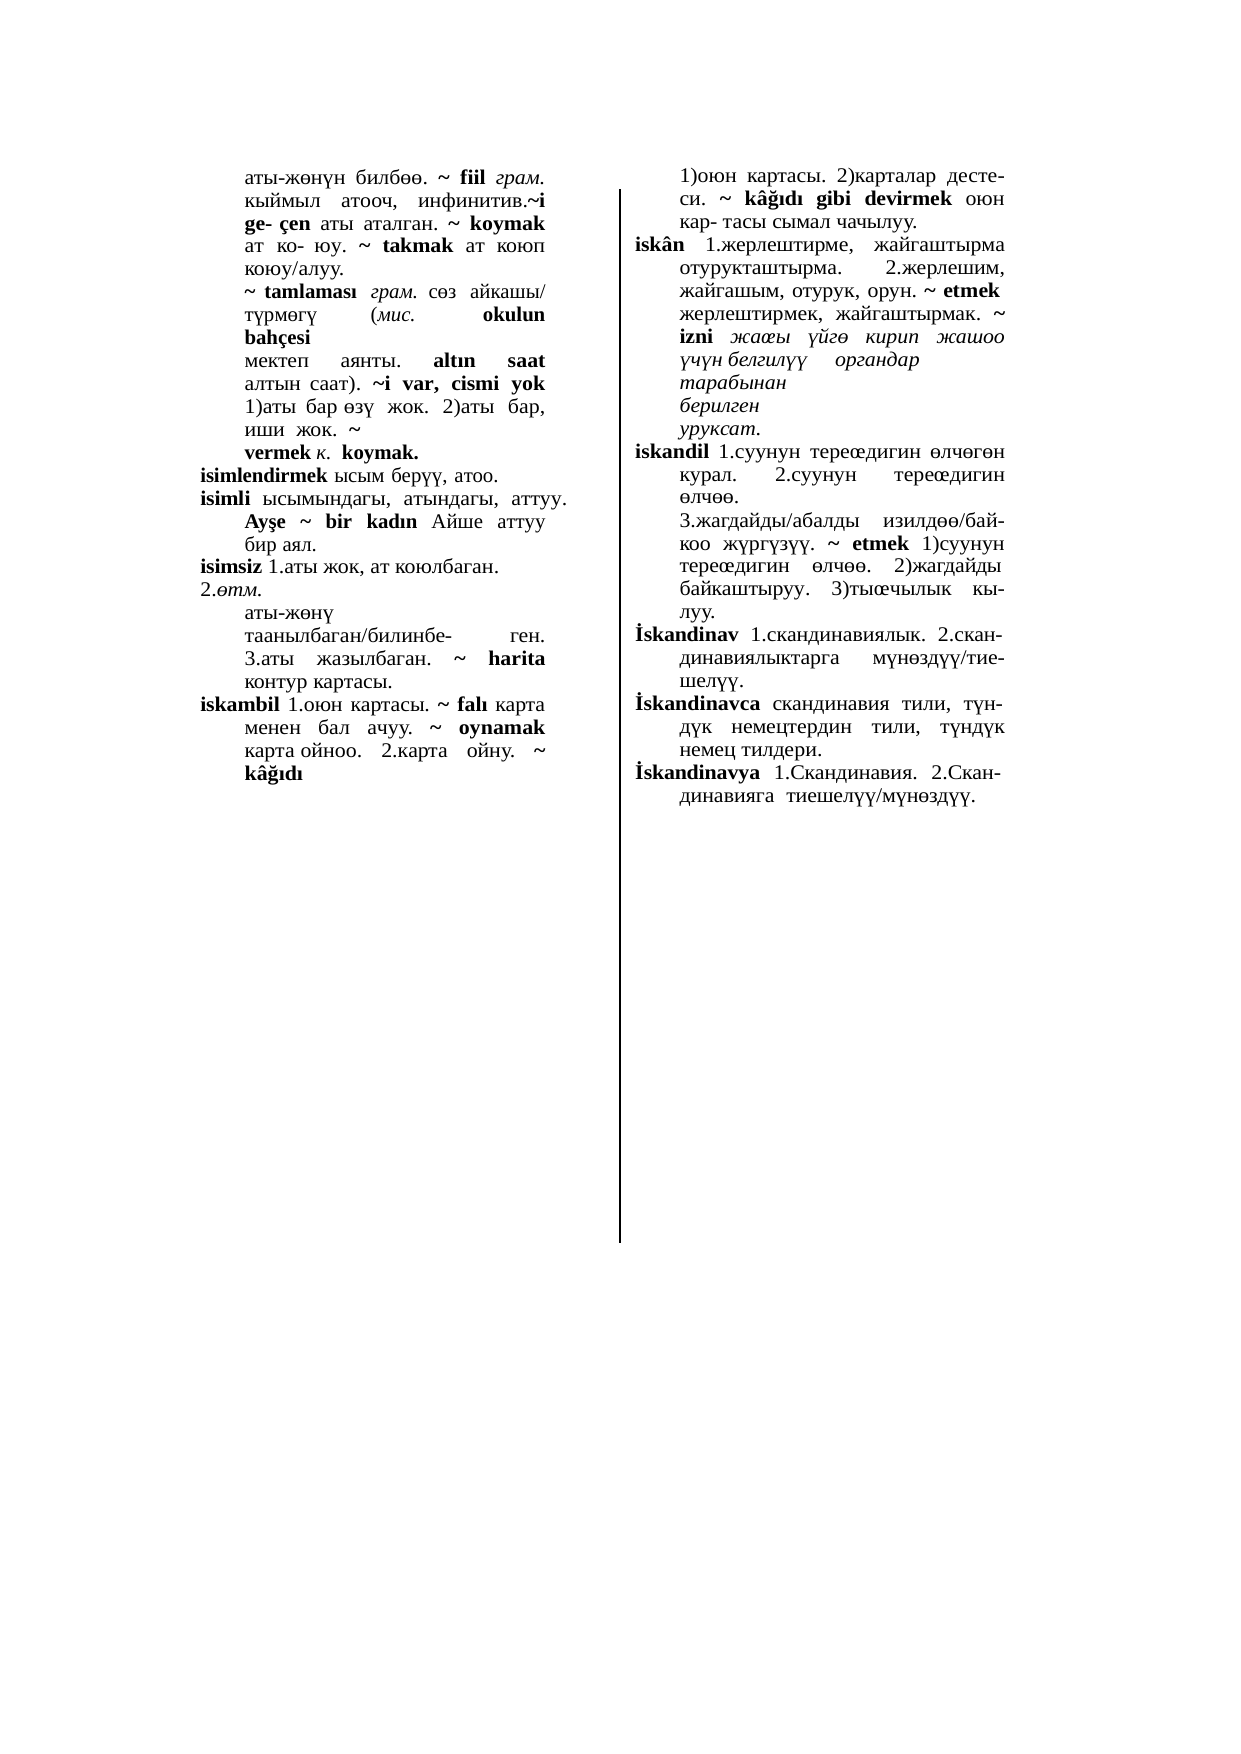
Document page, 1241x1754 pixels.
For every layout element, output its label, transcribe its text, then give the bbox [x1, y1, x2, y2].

text İskandinavya 1.Скандинавия. 2.Скан- [635, 761, 1065, 784]
text İskandinav 1.скандинавиялык. 2.скан- [635, 623, 1065, 646]
text аты-жөнү таанылбаган/билинбе- ген. 3.аты жазылбаган. ~ harita контур картасы. [244, 601, 545, 693]
text isimsiz 1.аты жок, ат коюлбаган. 2.өтм. [200, 556, 545, 601]
text iskambil 1.оюн картасы. ~ falı карта менен бал ачуу. ~ oynamak карта ойноо. 2.карта ойну. ~ kâğıdı [200, 693, 545, 785]
text мектеп аянты. altın saat алтын саат). ~i var, cismi yok 1)аты бар өзү жок. 2)аты бар, иши жок. ~ [244, 349, 545, 441]
text iskandil 1.суунун тереœдигин өлчөгөн курал. 2.суунун тереœдигин өлчөө. [635, 440, 1005, 508]
text берилген уруксат. [679, 394, 847, 440]
text 1)оюн картасы. 2)карталар десте- си. ~ kâğıdı gibi devirmek оюн кар- тасы сымал чачылуу. [679, 164, 1004, 233]
text байкаштыруу. 3)тыœчылык кы- луу. [679, 577, 1005, 623]
text iskân 1.жерлештирме, жайгаштырма отурукташтырма. 2.жерлешим, жайгашым, отурук, орун. ~ etmek [635, 233, 1005, 302]
text динавияга тиешелүү/мүнөздүү. [679, 784, 978, 807]
text 3.жагдайды/абалды изилдөө/бай- коо жүргүзүү. ~ etmek 1)суунун тереœдигин өлчөө. 2)жагдайды [679, 509, 1004, 577]
text İskandinavca скандинавия тили, түн- [635, 692, 1065, 715]
text дүк немецтердин тили, түндүк немец тилдери. [679, 715, 1005, 761]
text ~ tamlaması грам. сөз айкашы/ түрмөгү (мис. okulun bahçesi [244, 281, 545, 349]
text динавиялыктарга мүнөздүү/тие- шелүү. [679, 646, 1005, 692]
text isimli ысымындагы, атындагы, аттуу. [200, 487, 586, 510]
text жерлештирмек, жайгаштырмак. ~ izni жаœы үйгө кирип жашоо үчүн белгилүү органдар тарабынан [679, 302, 1005, 394]
text аты-жөнүн билбөө. ~ fiil грам. кыймыл атооч, инфинитив.~i ge- çen аты аталган. ~ koymak ат ко- юу. ~ takmak ат коюп коюу/алуу. [244, 164, 545, 280]
text Ayşe ~ bir kadın Айше аттуу бир аял. [244, 510, 545, 556]
text vermek к. koymak. isimlendirmek ысым берүү, атоо. [200, 441, 519, 487]
